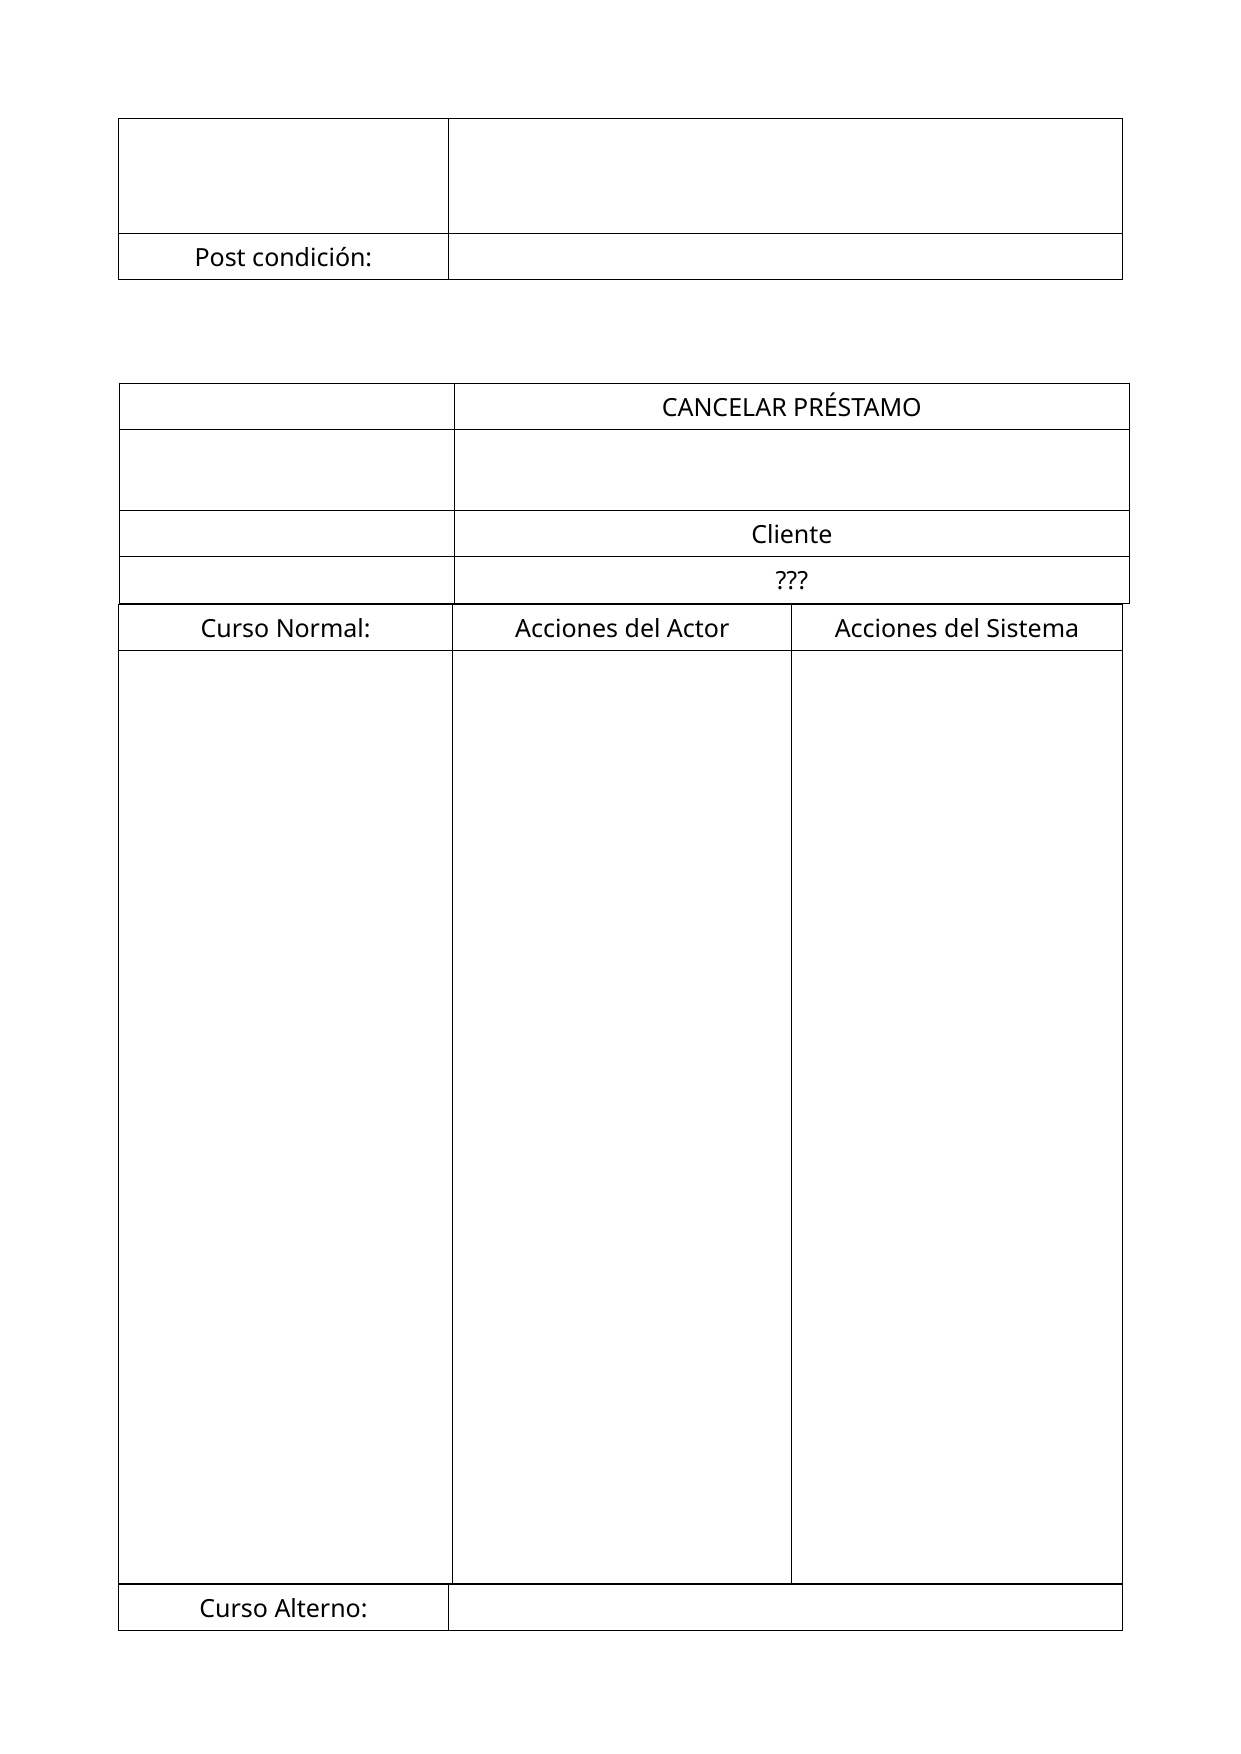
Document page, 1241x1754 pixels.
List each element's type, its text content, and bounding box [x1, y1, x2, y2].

table_header Paso alternativo 4: el DNI ingresado no pertenece a [449, 1585, 1122, 1630]
table_cell Cliente [455, 511, 1129, 556]
table_header Paso alternativo 10: no hay saldo suficiente para realizar el pago. Se informa saldo insuficiente. Fin de CU. [449, 119, 1122, 233]
table_cell Actores: [120, 511, 454, 556]
table_cell [119, 651, 452, 1583]
table_cell Se registró correctamente pago de las cuotas. [449, 234, 1122, 279]
table_header Nombre: [120, 384, 454, 429]
table_header Acciones del Actor [453, 605, 791, 650]
table_header Acciones del Sistema [792, 605, 1122, 650]
table_cell Este caso de uso describe el evento en que un cliente realiza la cancelación total del préstamo. [455, 430, 1129, 510]
table_cell Paso 2: el sistema solicita el DNI del cliente Paso 4: el sistema valida que el DNI pertenezca a un cliente del banco. Paso 5: el sistema muestra un listado con los préstamos del cliente Paso 7: el sistema valida que el préstamo tenga 9 meses o más de vigencia Paso 8: el sistema valida que la cuenta asociada originalmente posea saldo suficiente Paso 9: el sistema registra la cancelación del préstamo y emite un comprobante con los datos de la operación [792, 651, 1122, 1583]
table_header Curso Alterno: [119, 1585, 448, 1630]
table_cell Paso 1: el cliente selecciona la opción “Cancelar Préstamo” Paso 3: el cliente ingresa su DNI. Paso 6: el cliente selecciona el préstamo a pagar [453, 651, 791, 1583]
table_header CANCELAR PRÉSTAMO [455, 384, 1129, 429]
table_cell Descripción: [120, 430, 454, 510]
table_header Curso Normal: [119, 605, 452, 650]
table_cell ??? [455, 557, 1129, 603]
table_cell Precondiciones: [120, 557, 454, 603]
table_cell Post condición: [119, 234, 448, 279]
table_header [119, 119, 448, 233]
